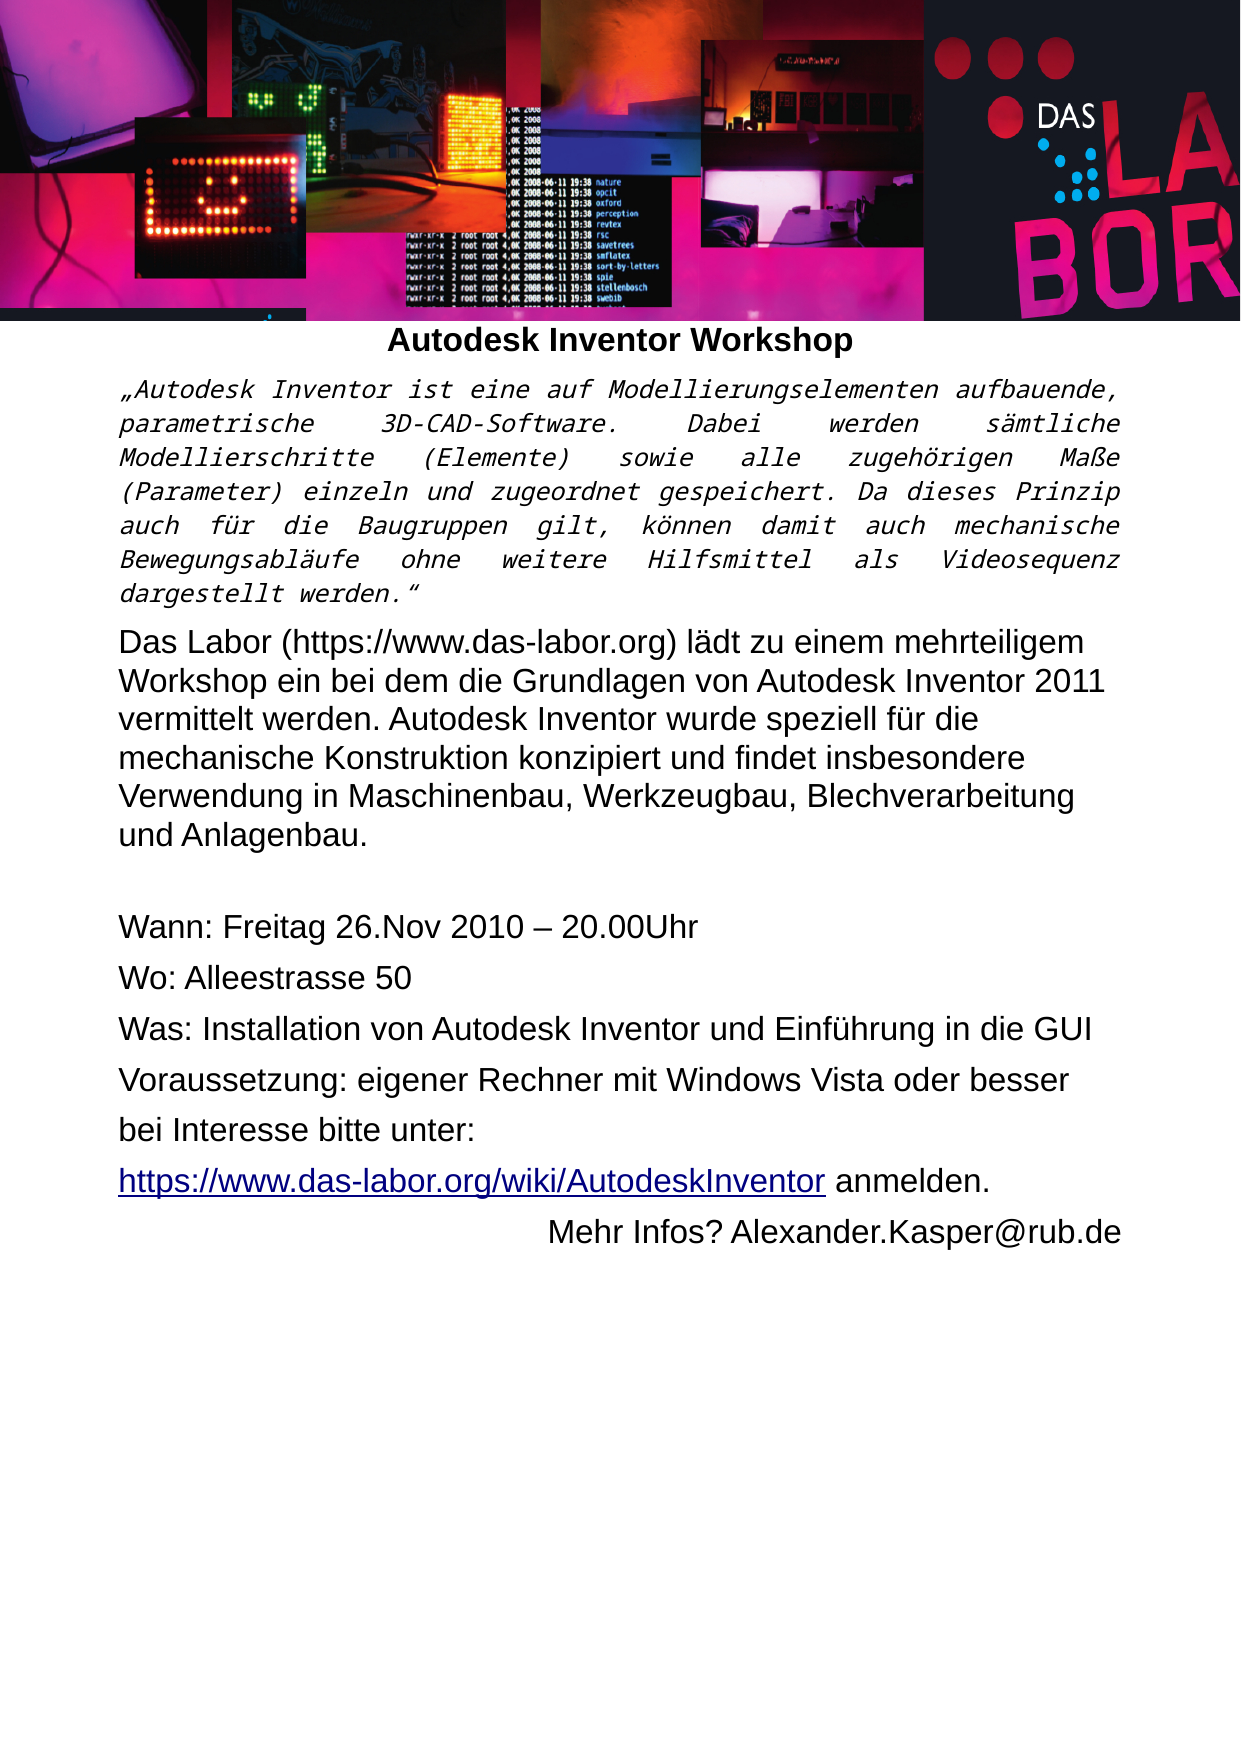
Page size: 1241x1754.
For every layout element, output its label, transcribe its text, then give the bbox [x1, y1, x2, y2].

text Was: Installation von Autodesk Inventor und Einführung in die GUI [118, 1009, 1122, 1047]
text Voraussetzung: eigener Rechner mit Windows Vista oder besser [118, 1059, 1122, 1098]
text Wann: Freitag 26.Nov 2010 – 20.00Uhr [118, 907, 1122, 945]
text „Autodesk Inventor ist eine auf Modellierungselementen aufbauende, parametrische 3D-CAD-Software. Dabei werden sämtliche Modellierschritte (Elemente) sowie alle zugehörigen Maße (Parameter) einzeln und zugeordnet gespeichert. Da dieses Prinzip auch für die Baugruppen gilt, können damit auch mechanische Bewegungsabläufe ohne weitere Hilfsmittel als Videosequenz dargestellt werden.“ [118, 371, 1122, 610]
subtitle Autodesk Inventor Workshop [118, 321, 1122, 359]
text Mehr Infos? Alexander.Kasper@rub.de [118, 1212, 1122, 1251]
text Wo: Alleestrasse 50 [118, 958, 1122, 996]
text Das Labor (https://www.das-labor.org) lädt zu einem mehrteiligem Workshop ein bei dem die Grundlagen von Autodesk Inventor 2011 vermittelt werden. Autodesk Inventor wurde speziell für die mechanische Konstruktion konzipiert und findet insbesondere Verwendung in Maschinenbau, Werkzeugbau, Blechverarbeitung und Anlagenbau. [118, 622, 1122, 853]
text bei Interesse bitte unter: [118, 1111, 1122, 1149]
text https://www.das-labor.org/wiki/AutodeskInventor anmelden. [118, 1161, 1122, 1200]
picture [0, 0, 1241, 321]
